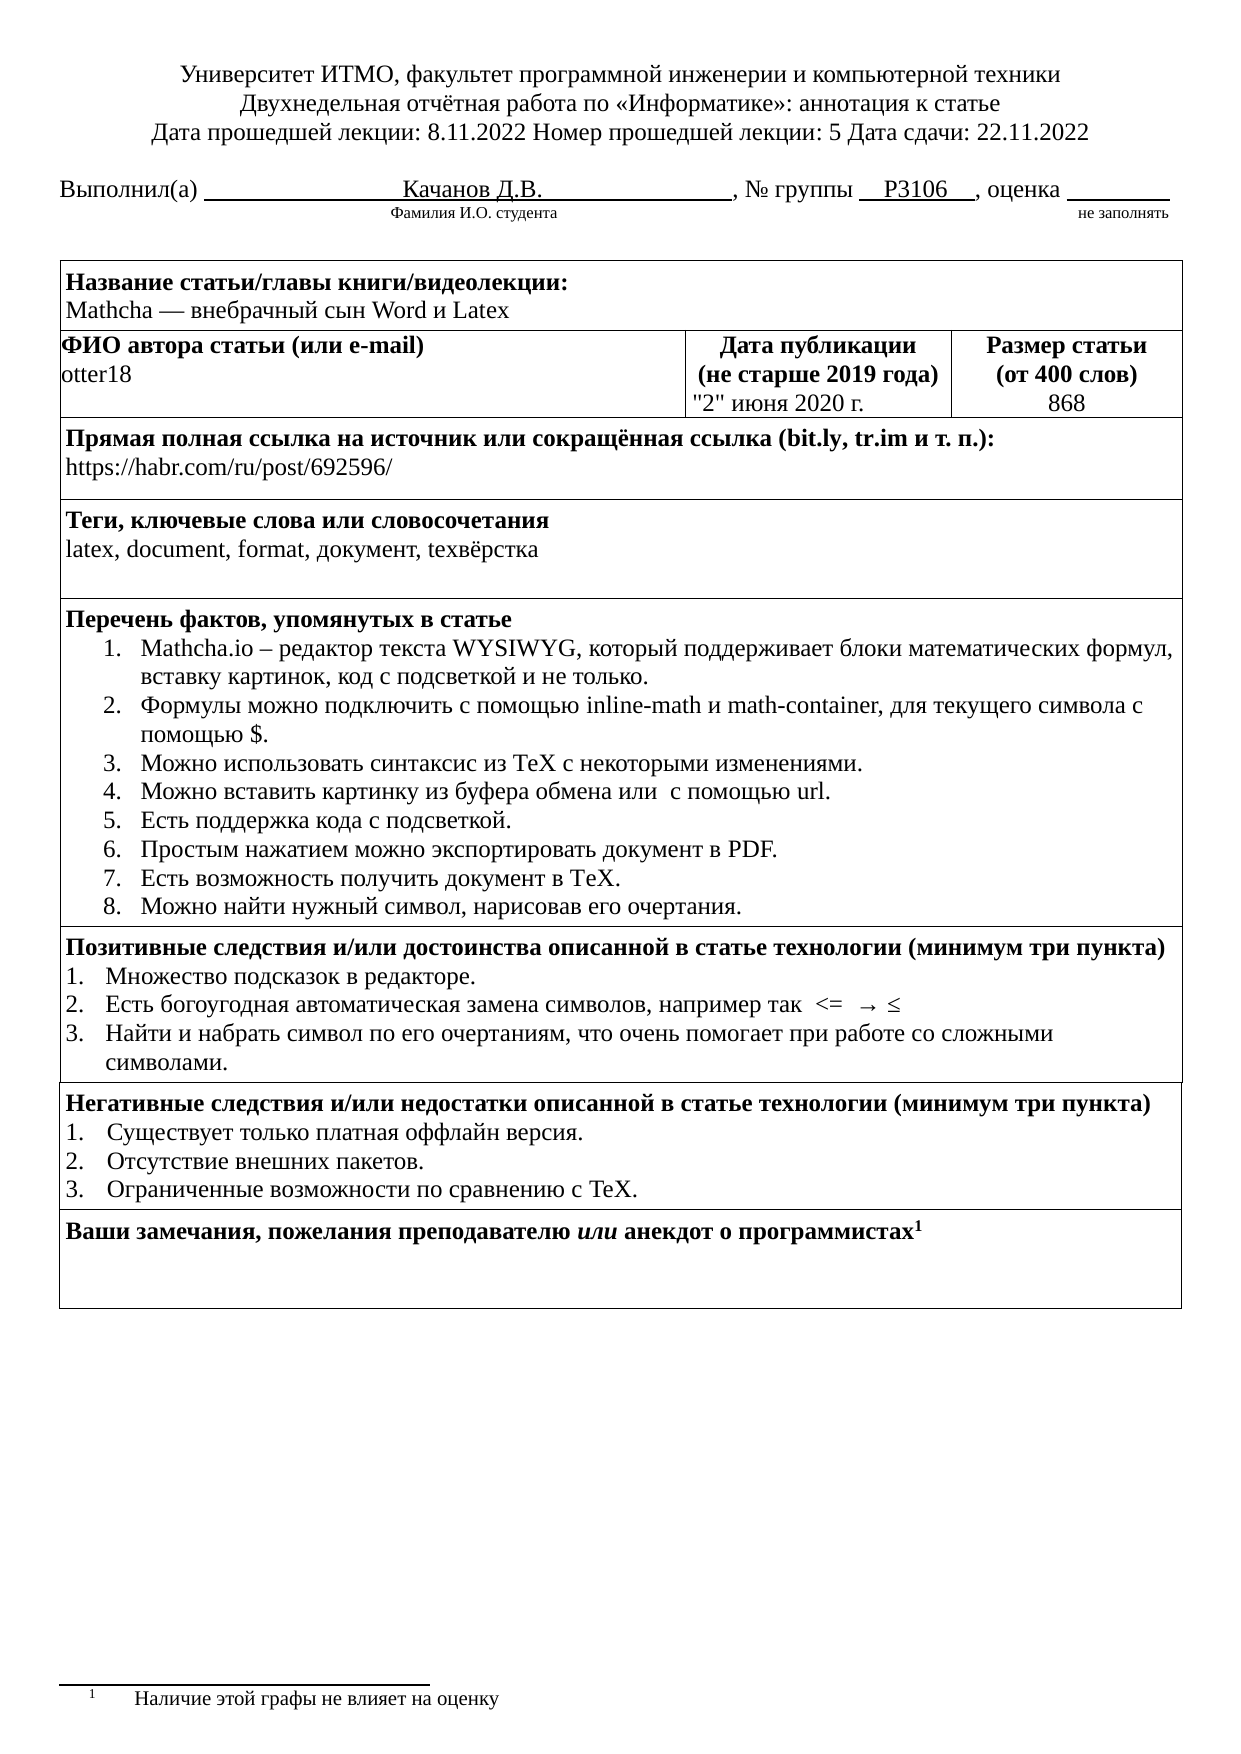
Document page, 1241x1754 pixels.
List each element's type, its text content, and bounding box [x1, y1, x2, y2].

text Выполнил(а) Качанов Д.В. , № группы P3106 , оценка [59, 174, 1181, 203]
table_cell Перечень фактов, упомянутых в статье Mathcha.io – редактор текста WYSIWYG, который поддерживает блоки математических формул, вставку картинок, код с подсветкой и не только. Формулы можно подключить с помощью inline-math и math-container, для текущего символа с помощью $. Можно использовать синтаксис из ТеХ с некоторыми изменениями. Можно вставить картинку из буфера обмена или с помощью url. Есть поддержка кода с подсветкой. Простым нажатием можно экспортировать документ в PDF. Есть возможность получить документ в TeX. Можно найти нужный символ, нарисовав его очертания. [61, 599, 1182, 926]
table_cell Дата публикации (не старше 2019 года) "2" июня 2020 г. [686, 331, 951, 417]
text Дата прошедшей лекции: 8.11.2022 Номер прошедшей лекции: 5 Дата сдачи: 22.11.2022 [59, 117, 1181, 145]
table_cell Негативные следствия и/или недостатки описанной в статье технологии (минимум три пункта) Существует только платная оффлайн версия. Отсутствие внешних пакетов. Ограниченные возможности по сравнению с TeX. [60, 1083, 1181, 1209]
text Университет ИТМО, факультет программной инженерии и компьютерной техники [59, 59, 1181, 88]
text Фамилия И.О. студента не заполнять [59, 203, 1181, 232]
text Двухнедельная отчётная работа по «Информатике»: аннотация к статье [59, 88, 1181, 117]
table_cell Размер статьи (от 400 слов) 868 [952, 331, 1182, 417]
table_cell Теги, ключевые слова или словосочетания latex, document, format, документ, texвёрстка [61, 500, 1182, 598]
table_cell ФИО автора статьи (или e-mail) otter18 [61, 331, 685, 417]
table_cell Позитивные следствия и/или достоинства описанной в статье технологии (минимум три пункта) Множество подсказок в редакторе. Есть богоугодная автоматическая замена символов, например так <= → ≤ Найти и набрать символ по его очертаниям, что очень помогает при работе со сложными символами. [61, 927, 1182, 1082]
table_cell Ваши замечания, пожелания преподавателю или анекдот о программистах [60, 1210, 1181, 1308]
table_cell Прямая полная ссылка на источник или сокращённая ссылка (bit.ly, tr.im и т. п.): https://habr.com/ru/post/692596/ [61, 418, 1182, 499]
table_header Название статьи/главы книги/видеолекции: Mathcha — внебрачный сын Word и Latex [61, 261, 1182, 330]
